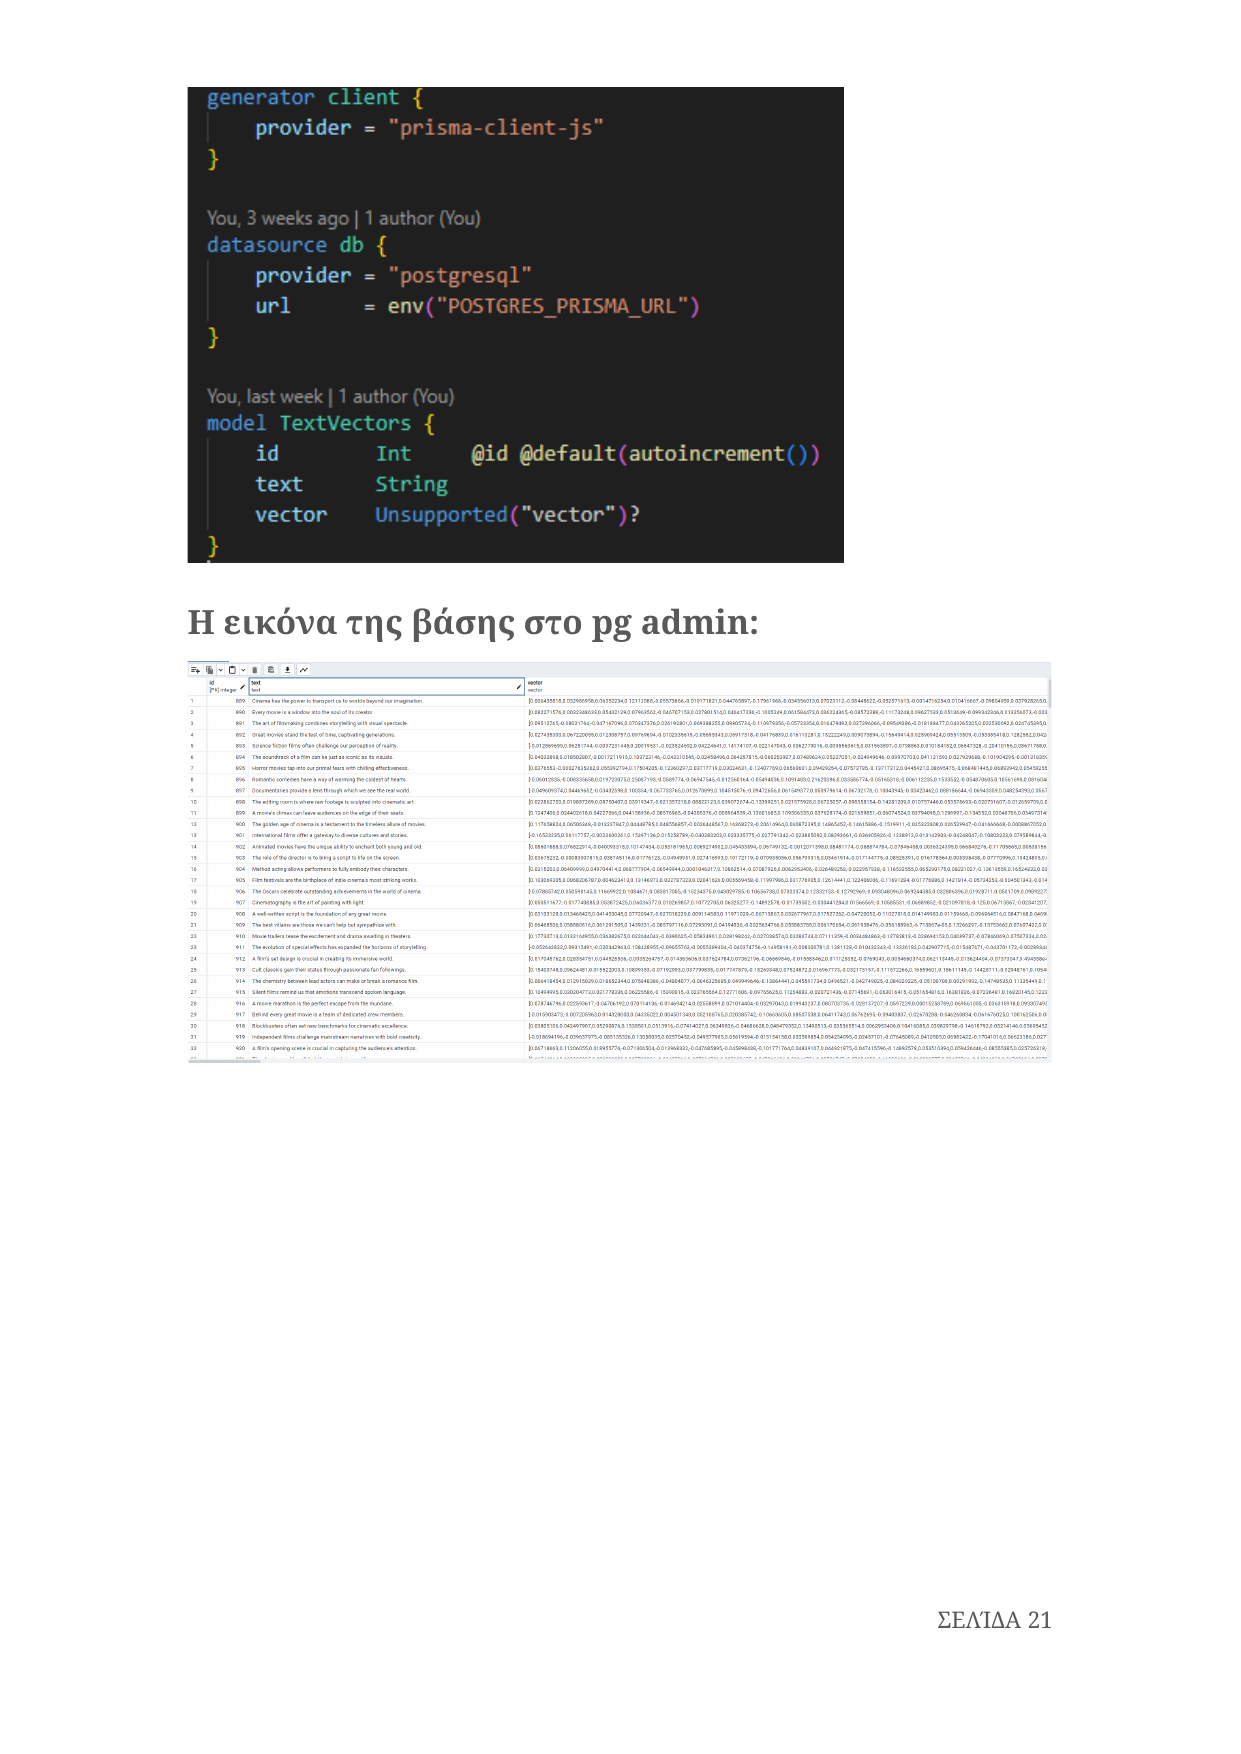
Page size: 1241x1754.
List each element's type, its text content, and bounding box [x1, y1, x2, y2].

text H εικόνα της βάσης στο pg admin: [187, 599, 1053, 1063]
